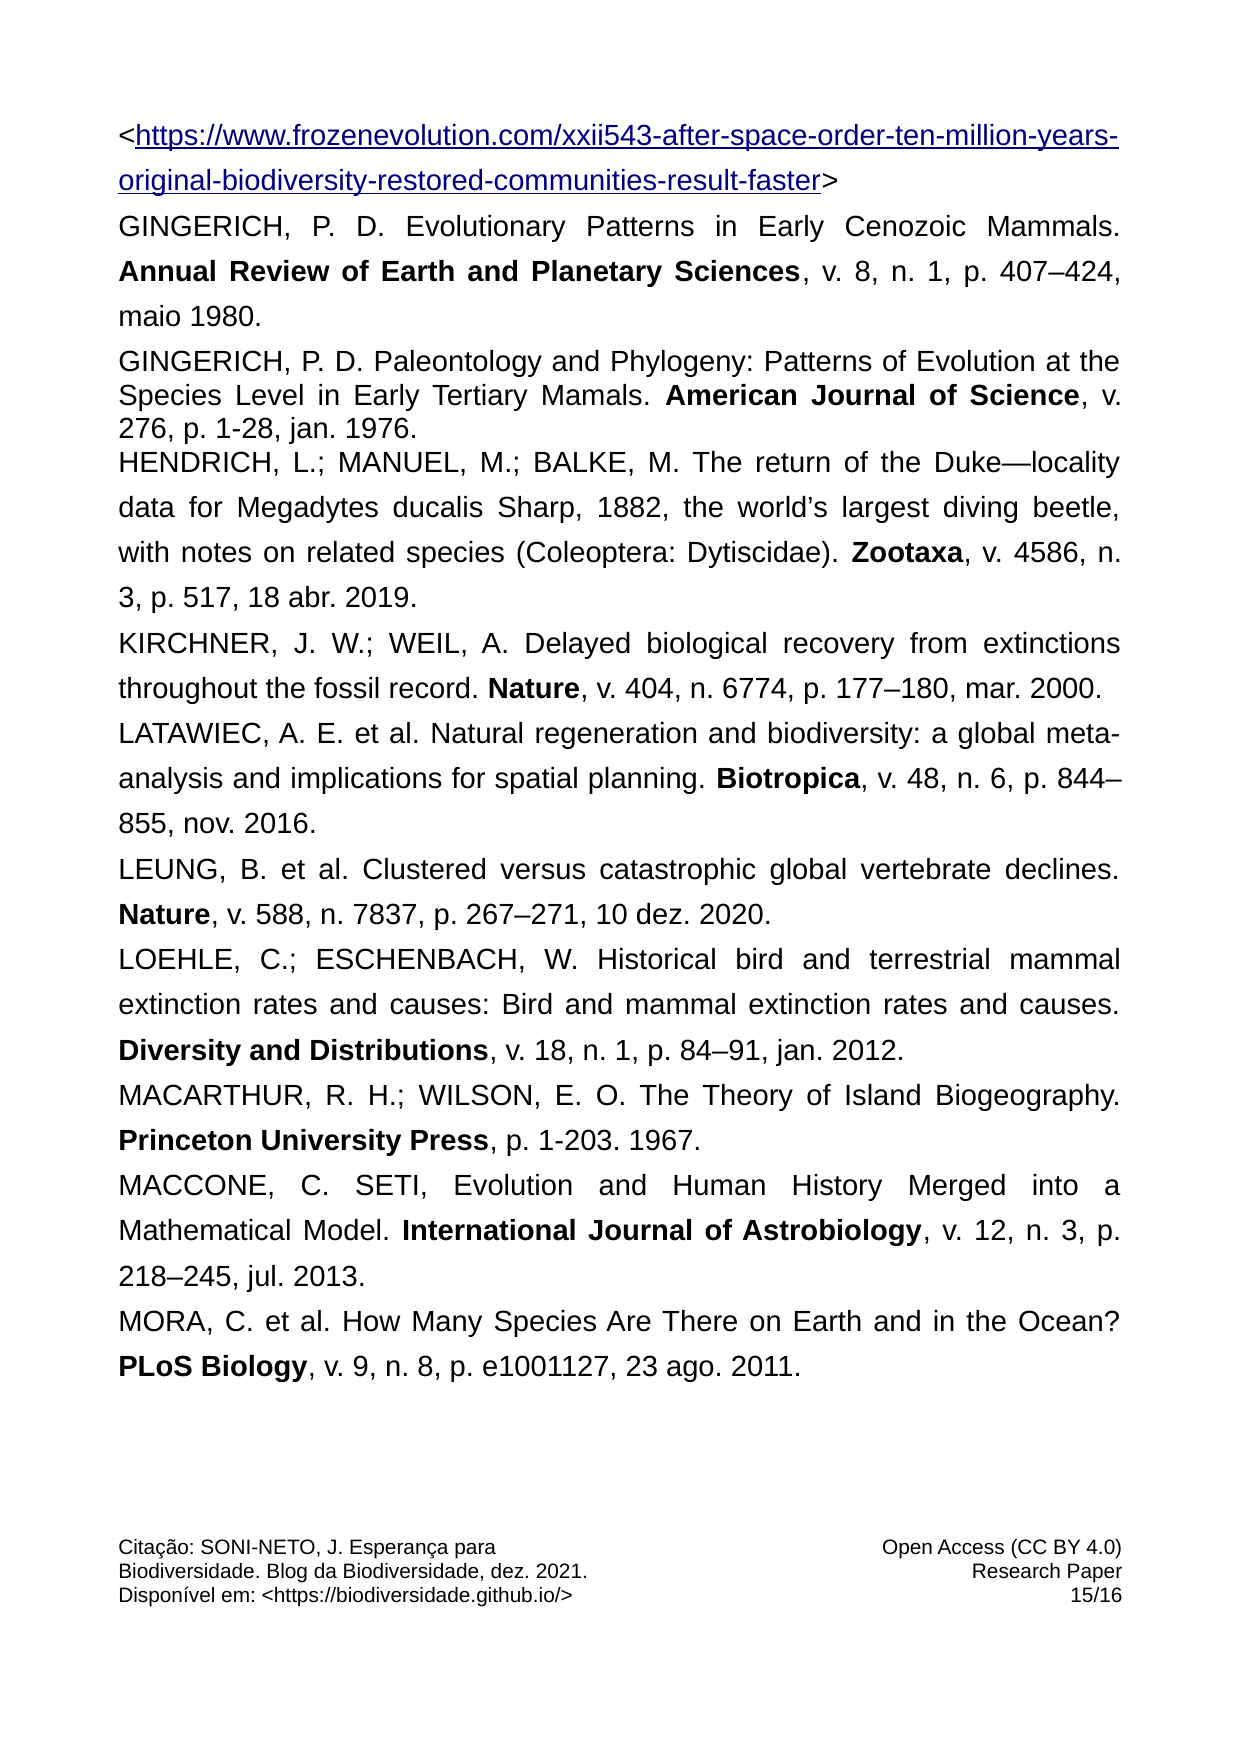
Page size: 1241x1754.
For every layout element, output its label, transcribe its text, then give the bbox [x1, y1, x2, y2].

text LEUNG, B. et al. Clustered versus catastrophic global vertebrate declines. Nature, v. 588, n. 7837, p. 267–271, 10 dez. 2020. [118, 852, 1122, 930]
text KIRCHNER, J. W.; WEIL, A. Delayed biological recovery from extinctions throughout the fossil record. Nature, v. 404, n. 6774, p. 177–180, mar. 2000. [118, 626, 1122, 704]
text GINGERICH, P. D. Evolutionary Patterns in Early Cenozoic Mammals. Annual Review of Earth and Planetary Sciences, v. 8, n. 1, p. 407–424, maio 1980. [118, 208, 1122, 332]
text <https://www.frozenevolution.com/xxii543-after-space-order-ten-million-years-original-biodiversity-restored-communities-result-faster> [118, 118, 1122, 197]
text MACARTHUR, R. H.; WILSON, E. O. The Theory of Island Biogeography. Princeton University Press, p. 1-203. 1967. [118, 1078, 1122, 1156]
text MORA, C. et al. How Many Species Are There on Earth and in the Ocean? PLoS Biology, v. 9, n. 8, p. e1001127, 23 ago. 2011. [118, 1304, 1122, 1382]
text LOEHLE, C.; ESCHENBACH, W. Historical bird and terrestrial mammal extinction rates and causes: Bird and mammal extinction rates and causes. Diversity and Distributions, v. 18, n. 1, p. 84–91, jan. 2012. [118, 942, 1122, 1066]
text GINGERICH, P. D. Paleontology and Phylogeny: Patterns of Evolution at the Species Level in Early Tertiary Mamals. American Journal of Science, v. 276, p. 1-28, jan. 1976. [118, 344, 1122, 445]
text MACCONE, C. SETI, Evolution and Human History Merged into a Mathematical Model. International Journal of Astrobiology, v. 12, n. 3, p. 218–245, jul. 2013. [118, 1168, 1122, 1292]
text HENDRICH, L.; MANUEL, M.; BALKE, M. The return of the Duke—locality data for Megadytes ducalis Sharp, 1882, the world’s largest diving beetle, with notes on related species (Coleoptera: Dytiscidae). Zootaxa, v. 4586, n. 3, p. 517, 18 abr. 2019. [118, 445, 1122, 614]
text LATAWIEC, A. E. et al. Natural regeneration and biodiversity: a global meta-analysis and implications for spatial planning. Biotropica, v. 48, n. 6, p. 844–855, nov. 2016. [118, 716, 1122, 840]
